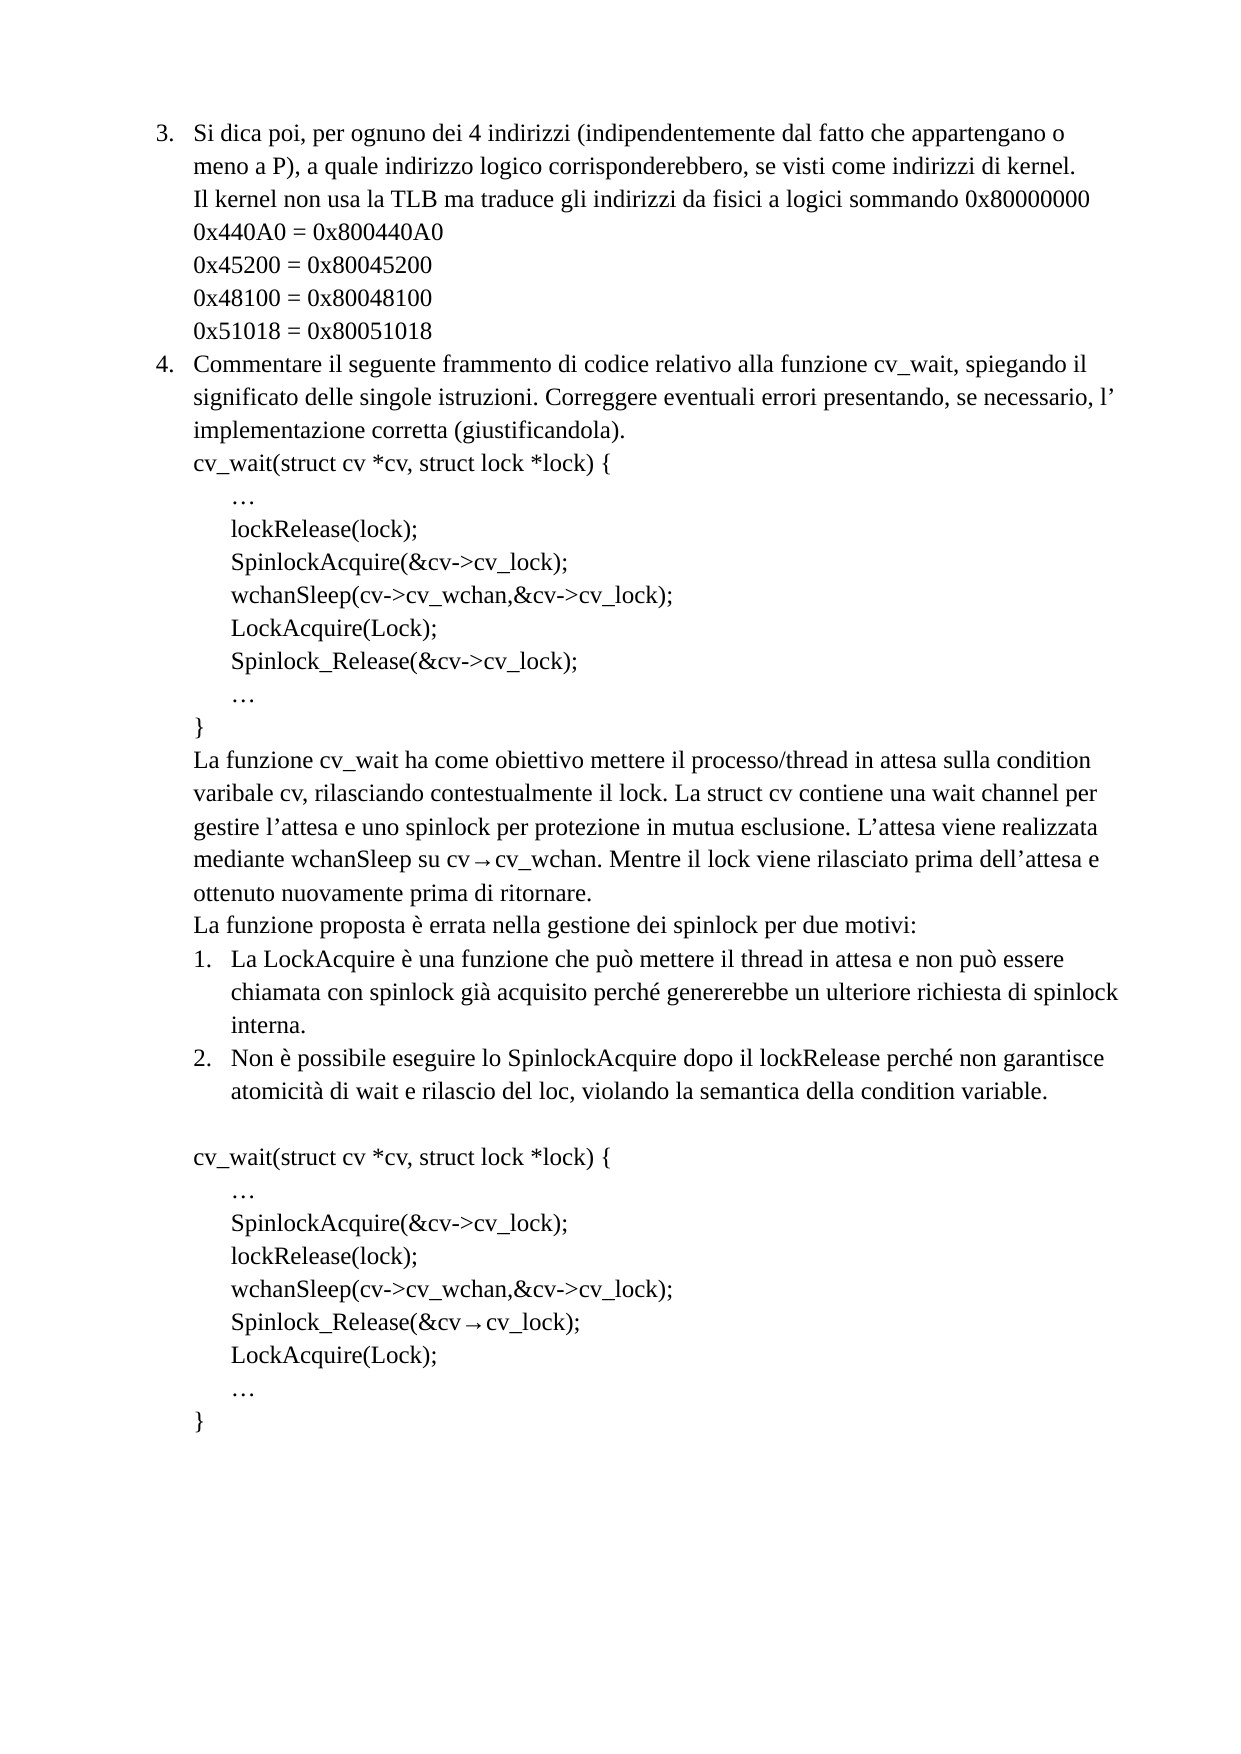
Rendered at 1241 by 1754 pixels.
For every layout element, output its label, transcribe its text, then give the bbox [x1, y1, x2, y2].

list lockRelease(lock); [193, 514, 1122, 543]
list La funzione proposta è errata nella gestione dei spinlock per due motivi: [156, 911, 1122, 939]
list … [193, 1175, 1122, 1203]
list cv_wait(struct cv *cv, struct lock *lock) { [156, 448, 1122, 477]
list La LockAcquire è una funzione che può mettere il thread in attesa e non può essere chiamata con spinlock già acquisito perché genererebbe un ulteriore richiesta di spinlock interna. [193, 944, 1122, 1038]
list lockRelease(lock); [193, 1241, 1122, 1269]
list } [156, 1406, 1122, 1435]
list cv_wait(struct cv *cv, struct lock *lock) { [156, 1142, 1122, 1171]
list wchanSleep(cv->cv_wchan,&cv->cv_lock); [193, 1274, 1122, 1303]
list … [193, 679, 1122, 708]
list Non è possibile eseguire lo SpinlockAcquire dopo il lockRelease perché non garantisce atomicità di wait e rilascio del loc, violando la semantica della condition variable. [193, 1043, 1122, 1104]
list 0x440A0 = 0x800440A0 [156, 217, 1122, 246]
list LockAcquire(Lock); [193, 1340, 1122, 1369]
list Commentare il seguente frammento di codice relativo alla funzione cv_wait, spiegando il significato delle singole istruzioni. Correggere eventuali errori presentando, se necessario, l’ implementazione corretta (giustificandola). [156, 349, 1122, 444]
list SpinlockAcquire(&cv->cv_lock); [193, 1208, 1122, 1237]
list Si dica poi, per ognuno dei 4 indirizzi (indipendentemente dal fatto che appartengano o meno a P), a quale indirizzo logico corrisponderebbero, se visti come indirizzi di kernel. [156, 118, 1122, 180]
list 0x45200 = 0x80045200 [156, 250, 1122, 279]
list La funzione cv_wait ha come obiettivo mettere il processo/thread in attesa sulla condition varibale cv, rilasciando contestualmente il lock. La struct cv contiene una wait channel per gestire l’attesa e uno spinlock per protezione in mutua esclusione. L’attesa viene realizzata mediante wchanSleep su cv→cv_wchan. Mentre il lock viene rilasciato prima dell’attesa e ottenuto nuovamente prima di ritornare. [156, 746, 1122, 906]
list } [156, 712, 1122, 741]
list Spinlock_Release(&cv→cv_lock); [193, 1307, 1122, 1336]
list Il kernel non usa la TLB ma traduce gli indirizzi da fisici a logici sommando 0x80000000 [156, 184, 1122, 213]
list LockAcquire(Lock); [193, 613, 1122, 642]
list Spinlock_Release(&cv->cv_lock); [193, 646, 1122, 675]
list … [193, 481, 1122, 510]
list wchanSleep(cv->cv_wchan,&cv->cv_lock); [193, 580, 1122, 609]
list 0x51018 = 0x80051018 [156, 316, 1122, 345]
list SpinlockAcquire(&cv->cv_lock); [193, 547, 1122, 576]
list … [193, 1373, 1122, 1402]
list 0x48100 = 0x80048100 [156, 283, 1122, 312]
